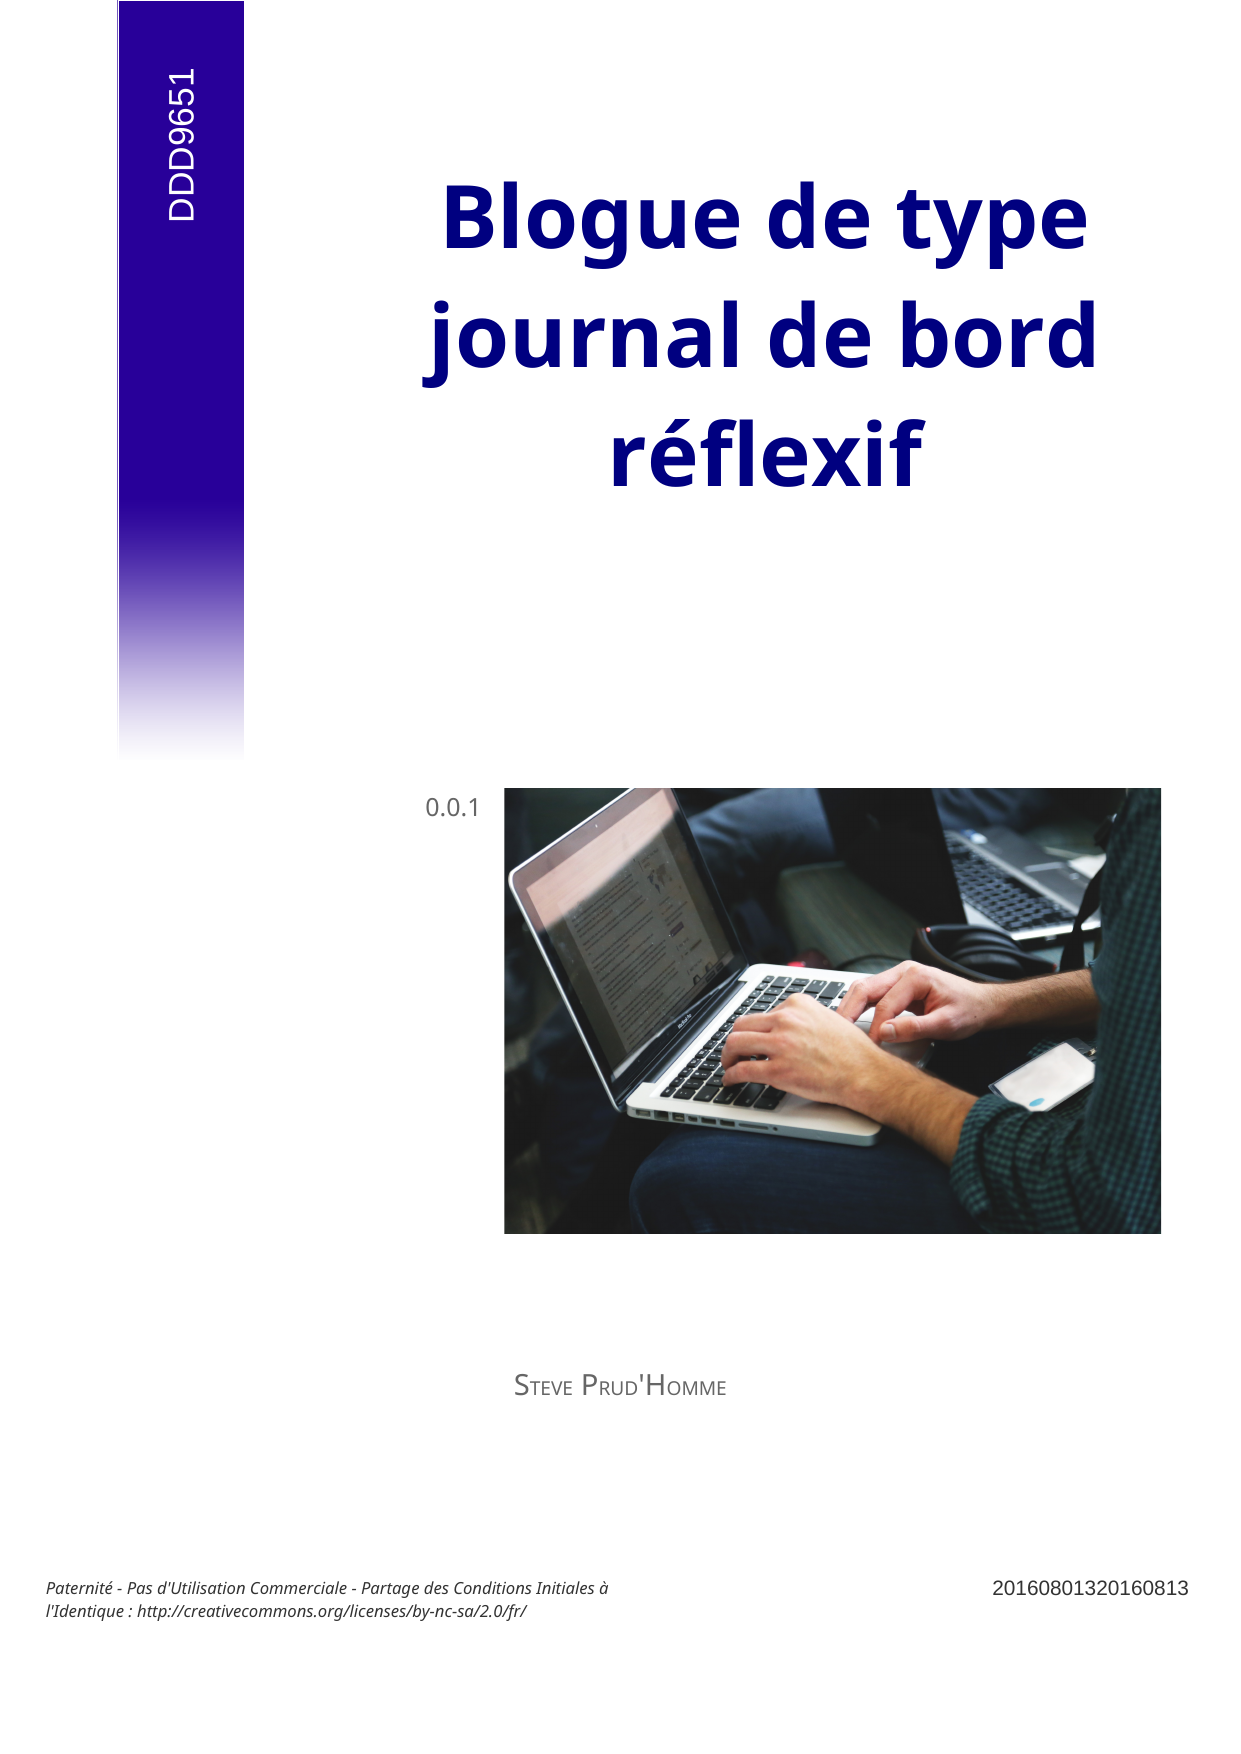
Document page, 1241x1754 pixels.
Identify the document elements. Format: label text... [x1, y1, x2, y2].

text 0.0.1 [186, 789, 481, 824]
picture [119, 1, 244, 760]
text Steve Prud'Homme [279, 1364, 962, 1404]
text DDD9651 [132, 68, 229, 223]
text Paternité - Pas d'Utilisation Commerciale - Partage des Conditions Initiales à l'Identique : http://creativecommons.org/licenses/by-nc-sa/2.0/fr/ [46, 1577, 680, 1622]
text 20160801320160813 [893, 1577, 1189, 1600]
picture [504, 788, 1162, 1234]
title Blogue de type journal de bord réflexif [327, 155, 1202, 512]
